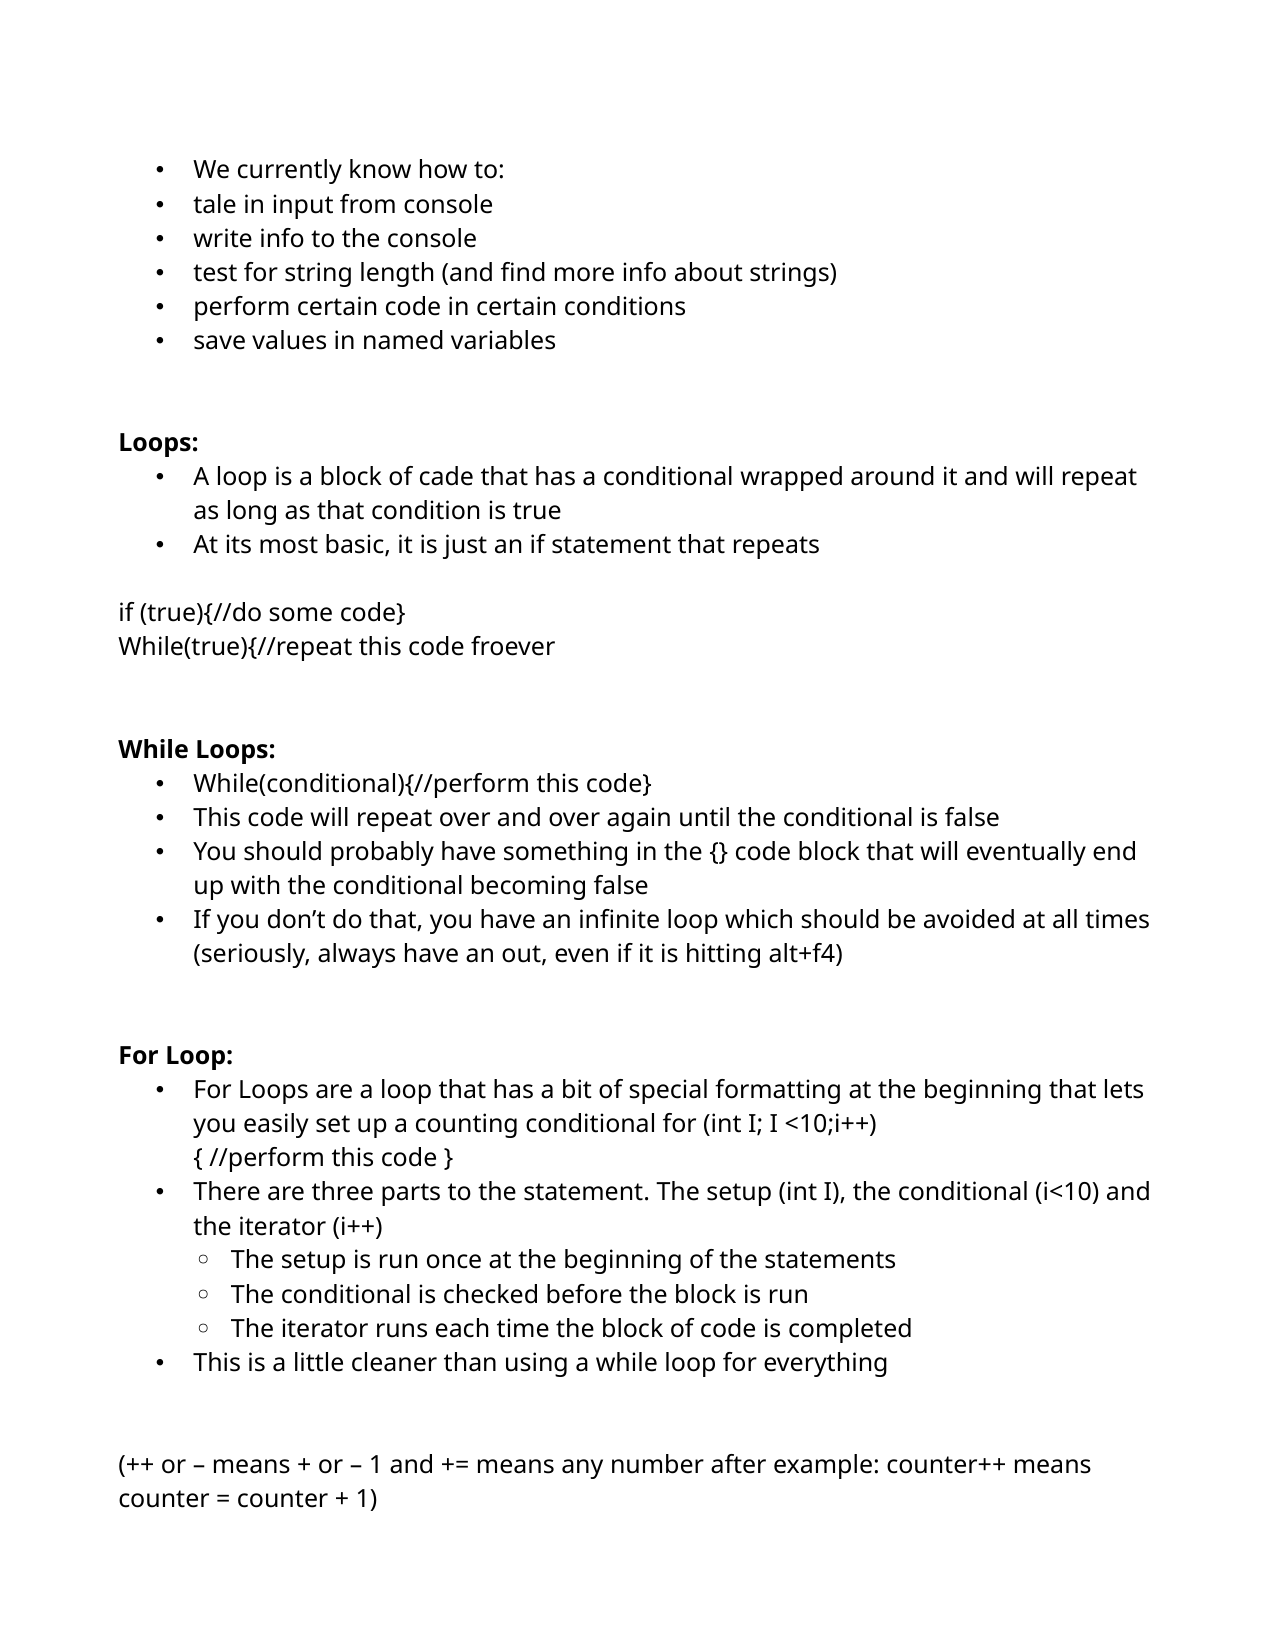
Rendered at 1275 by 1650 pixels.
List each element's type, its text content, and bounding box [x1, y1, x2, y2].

list This is a little cleaner than using a while loop for everything [156, 1344, 1157, 1378]
list You should probably have something in the {} code block that will eventually end up with the conditional becoming false [156, 833, 1157, 902]
list tale in input from console [156, 186, 1157, 220]
text (++ or – means + or – 1 and += means any number after example: counter++ means counter = counter + 1) [118, 1447, 1157, 1515]
list There are three parts to the statement. The setup (int I), the conditional (i<10) and the iterator (i++) [156, 1174, 1157, 1242]
text Loops: [118, 425, 1157, 459]
list At its most basic, it is just an if statement that repeats [156, 527, 1157, 561]
list This code will repeat over and over again until the conditional is false [156, 799, 1157, 833]
list perform certain code in certain conditions [156, 288, 1157, 322]
text For Loop: [118, 1038, 1157, 1072]
list If you don’t do that, you have an infinite loop which should be avoided at all times (seriously, always have an out, even if it is hitting alt+f4) [156, 902, 1157, 970]
list While(conditional){//perform this code} [156, 765, 1157, 799]
list For Loops are a loop that has a bit of special formatting at the beginning that lets you easily set up a counting conditional for (int I; I <10;i++) [156, 1072, 1157, 1140]
list A loop is a block of cade that has a conditional wrapped around it and will repeat as long as that condition is true [156, 459, 1157, 527]
list We currently know how to: [156, 152, 1157, 186]
text While(true){//repeat this code froever [118, 629, 1157, 663]
text While Loops: [118, 731, 1157, 765]
list save values in named variables [156, 322, 1157, 357]
text if (true){//do some code} [118, 595, 1157, 629]
list The setup is run once at the beginning of the statements [193, 1242, 1157, 1276]
list The iterator runs each time the block of code is completed [193, 1310, 1157, 1344]
list { //perform this code } [156, 1140, 1157, 1174]
list test for string length (and find more info about strings) [156, 254, 1157, 288]
list write info to the console [156, 220, 1157, 254]
list The conditional is checked before the block is run [193, 1276, 1157, 1310]
